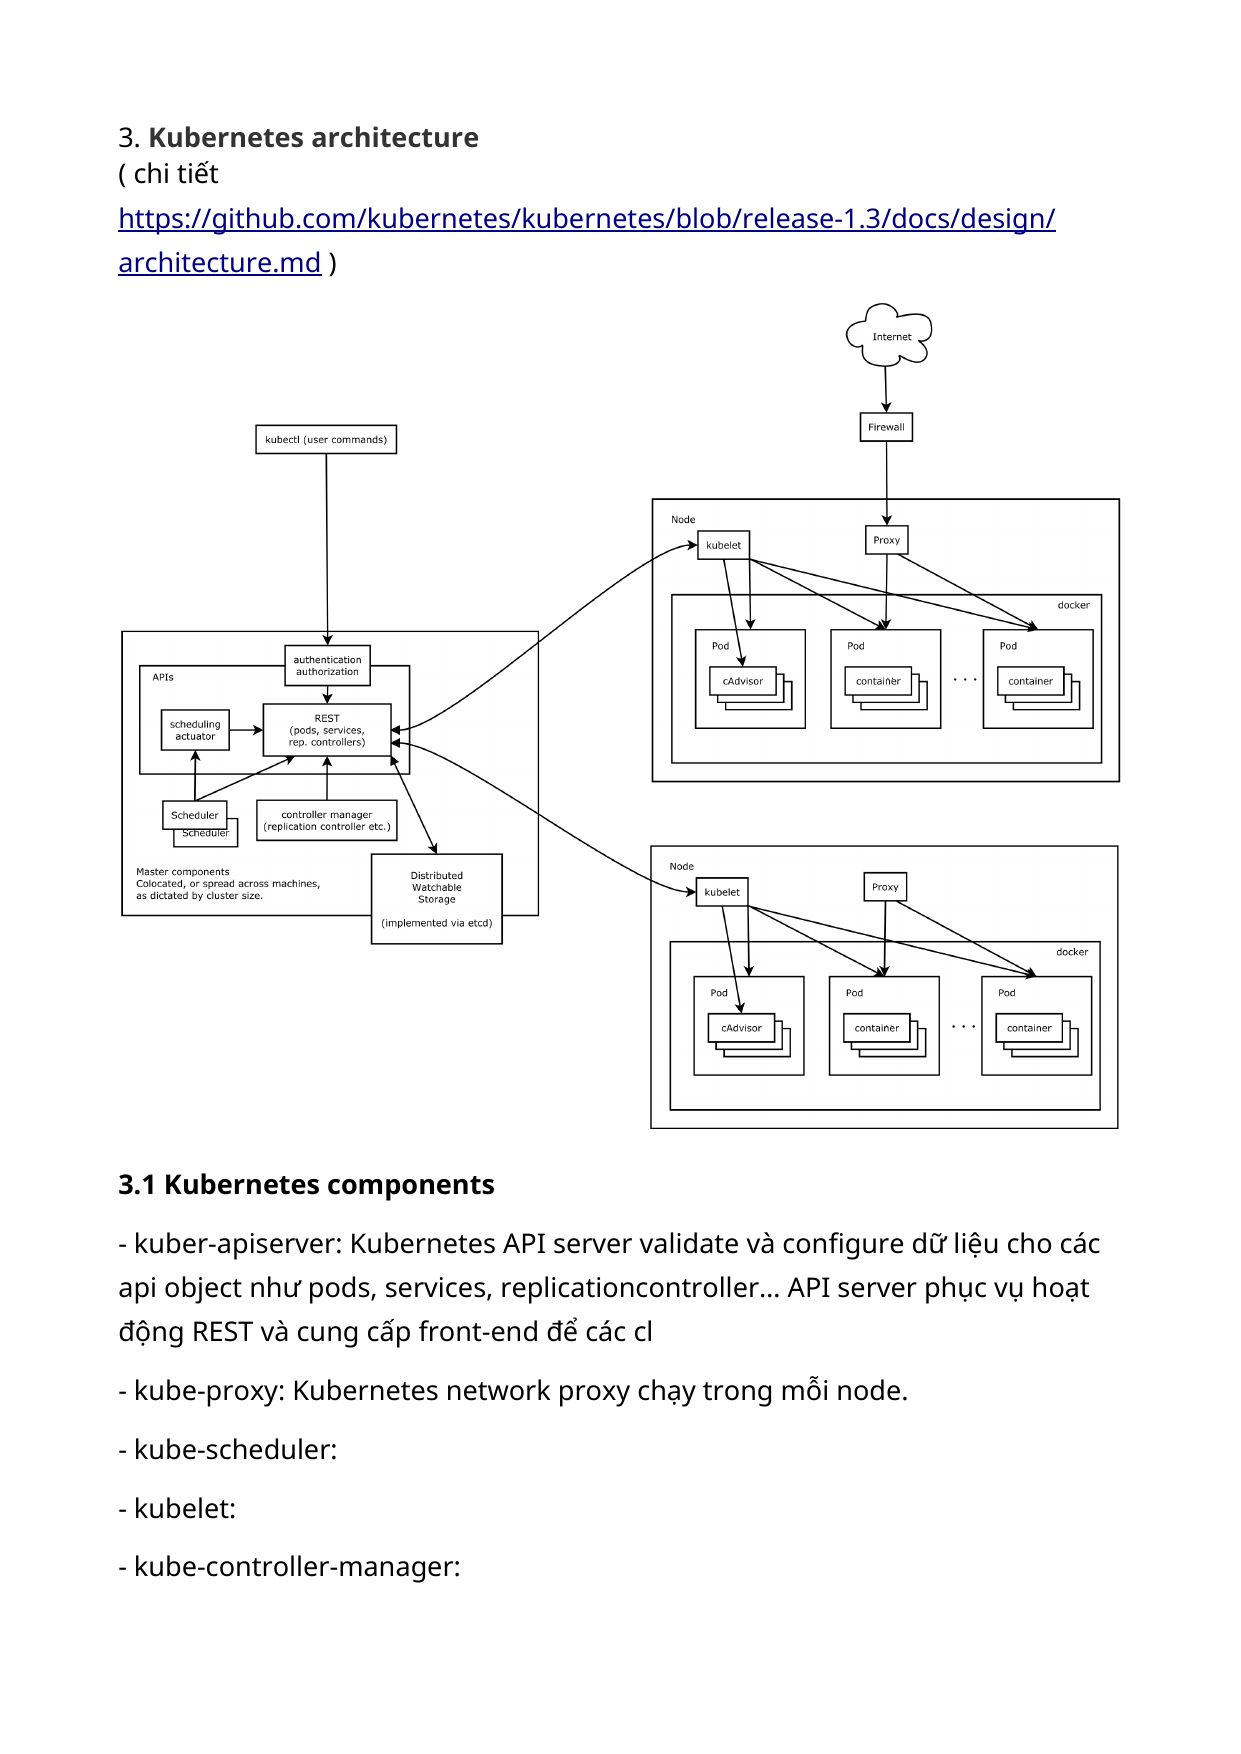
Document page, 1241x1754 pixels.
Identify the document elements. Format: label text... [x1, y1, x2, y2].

text ( chi tiết https://github.com/kubernetes/kubernetes/blob/release-1.3/docs/design/architecture.md ) [118, 155, 1122, 280]
text - kube-proxy: Kubernetes network proxy chạy trong mỗi node. [118, 1372, 1122, 1408]
picture [118, 302, 1123, 1129]
text - kube-controller-manager: [118, 1548, 1122, 1585]
text 3.1 Kubernetes components [118, 1166, 1122, 1203]
text - kube-scheduler: [118, 1430, 1122, 1467]
text - kubelet: [118, 1489, 1122, 1526]
text - kuber-apiserver: Kubernetes API server validate và configure dữ liệu cho các api object như pods, services, replicationcontroller… API server phục vụ hoạt động REST và cung cấp front-end để các cl [118, 1224, 1122, 1350]
text 3. Kubernetes architecture [118, 118, 1122, 155]
